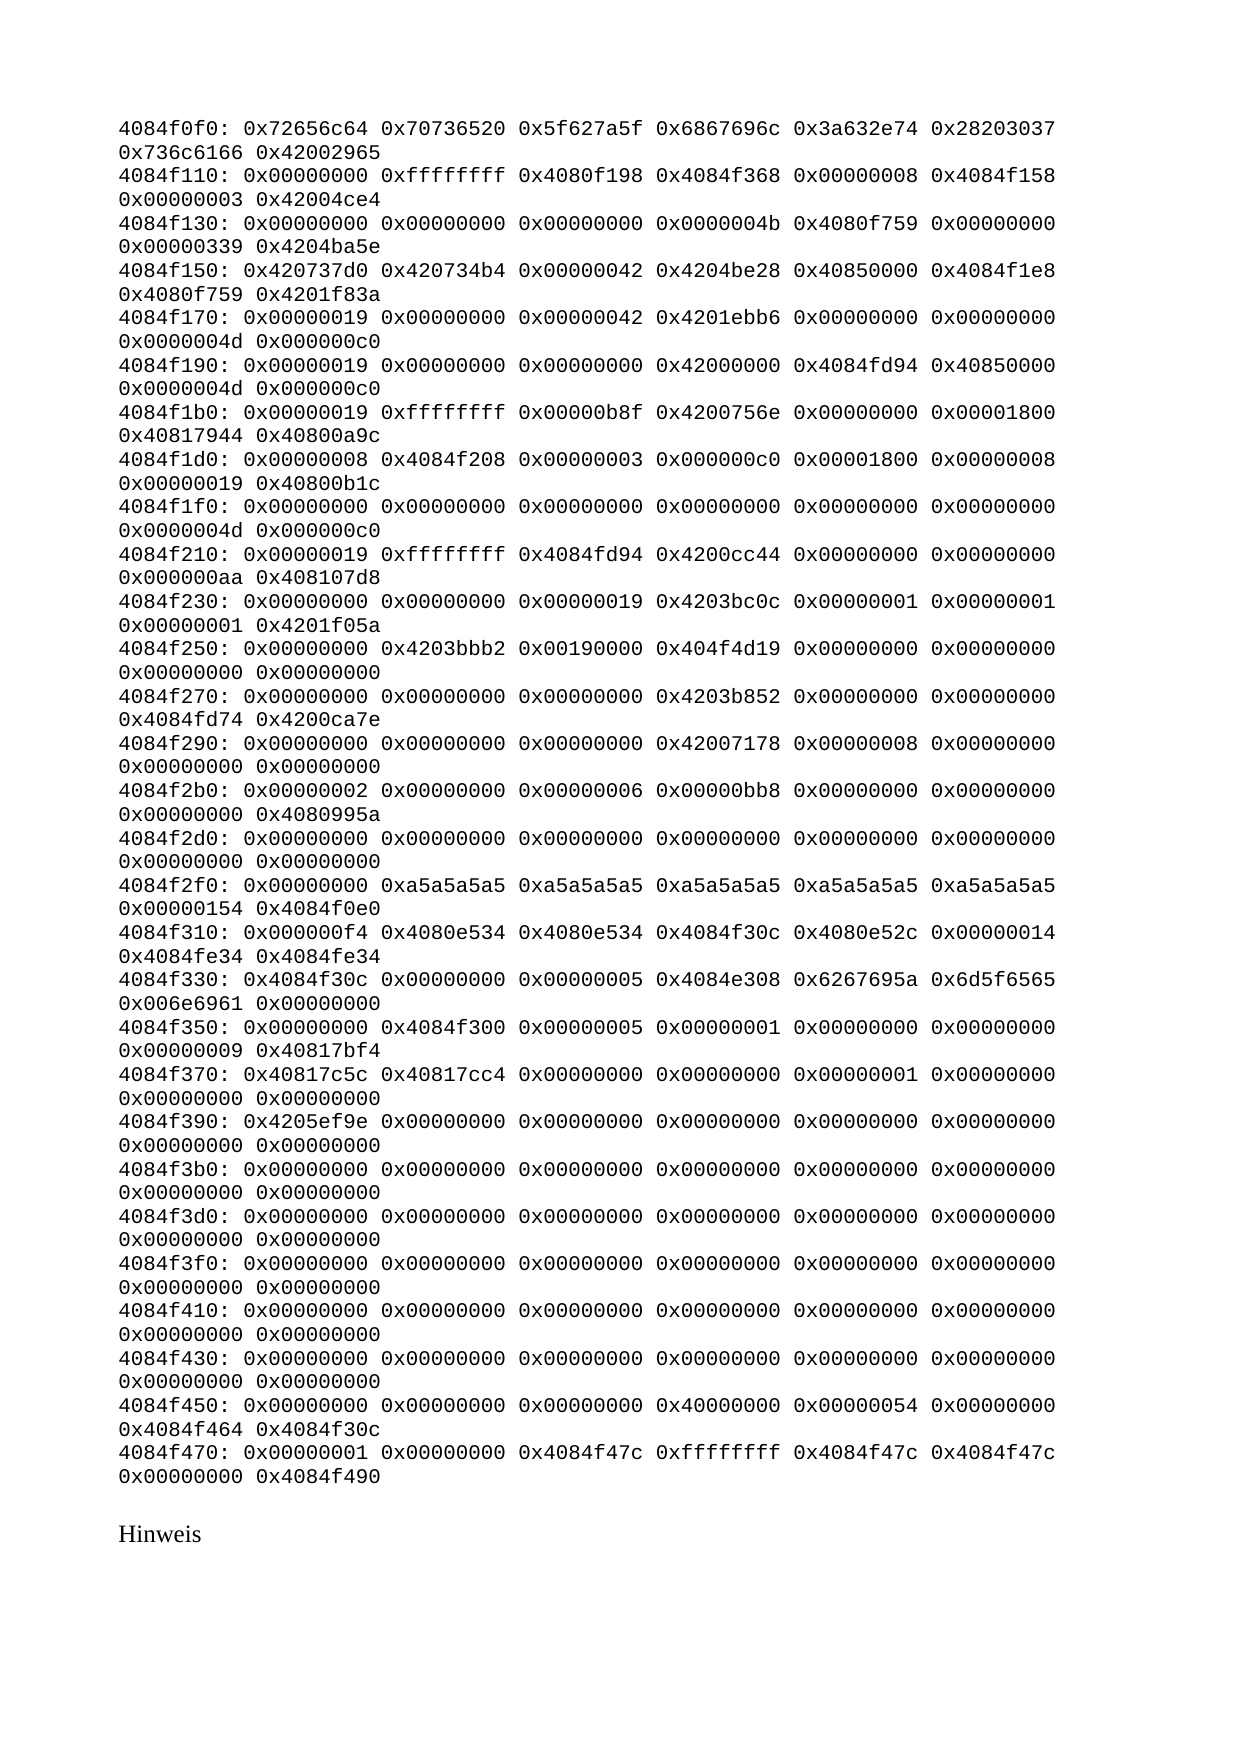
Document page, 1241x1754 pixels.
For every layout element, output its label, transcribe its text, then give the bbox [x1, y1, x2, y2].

text 4084f2b0: 0x00000002 0x00000000 0x00000006 0x00000bb8 0x00000000 0x00000000 0x00000000 0x4080995a [118, 780, 1122, 827]
text 4084f210: 0x00000019 0xffffffff 0x4084fd94 0x4200cc44 0x00000000 0x00000000 0x000000aa 0x408107d8 [118, 544, 1122, 591]
text 4084f410: 0x00000000 0x00000000 0x00000000 0x00000000 0x00000000 0x00000000 0x00000000 0x00000000 [118, 1300, 1122, 1348]
text 4084f370: 0x40817c5c 0x40817cc4 0x00000000 0x00000000 0x00000001 0x00000000 0x00000000 0x00000000 [118, 1064, 1122, 1111]
text 4084f350: 0x00000000 0x4084f300 0x00000005 0x00000001 0x00000000 0x00000000 0x00000009 0x40817bf4 [118, 1017, 1122, 1064]
text 4084f130: 0x00000000 0x00000000 0x00000000 0x0000004b 0x4080f759 0x00000000 0x00000339 0x4204ba5e [118, 213, 1122, 260]
text 4084f150: 0x420737d0 0x420734b4 0x00000042 0x4204be28 0x40850000 0x4084f1e8 0x4080f759 0x4201f83a [118, 260, 1122, 307]
text 4084f470: 0x00000001 0x00000000 0x4084f47c 0xffffffff 0x4084f47c 0x4084f47c 0x00000000 0x4084f490 [118, 1442, 1122, 1489]
text 4084f310: 0x000000f4 0x4080e534 0x4080e534 0x4084f30c 0x4080e52c 0x00000014 0x4084fe34 0x4084fe34 [118, 922, 1122, 969]
text 4084f3d0: 0x00000000 0x00000000 0x00000000 0x00000000 0x00000000 0x00000000 0x00000000 0x00000000 [118, 1206, 1122, 1253]
text 4084f190: 0x00000019 0x00000000 0x00000000 0x42000000 0x4084fd94 0x40850000 0x0000004d 0x000000c0 [118, 354, 1122, 402]
text 4084f2d0: 0x00000000 0x00000000 0x00000000 0x00000000 0x00000000 0x00000000 0x00000000 0x00000000 [118, 827, 1122, 875]
text 4084f450: 0x00000000 0x00000000 0x00000000 0x40000000 0x00000054 0x00000000 0x4084f464 0x4084f30c [118, 1395, 1122, 1442]
text Hinweis [118, 1519, 1122, 1548]
text 4084f330: 0x4084f30c 0x00000000 0x00000005 0x4084e308 0x6267695a 0x6d5f6565 0x006e6961 0x00000000 [118, 969, 1122, 1017]
text 4084f1f0: 0x00000000 0x00000000 0x00000000 0x00000000 0x00000000 0x00000000 0x0000004d 0x000000c0 [118, 496, 1122, 544]
text 4084f390: 0x4205ef9e 0x00000000 0x00000000 0x00000000 0x00000000 0x00000000 0x00000000 0x00000000 [118, 1111, 1122, 1158]
text 4084f270: 0x00000000 0x00000000 0x00000000 0x4203b852 0x00000000 0x00000000 0x4084fd74 0x4200ca7e [118, 686, 1122, 733]
text 4084f170: 0x00000019 0x00000000 0x00000042 0x4201ebb6 0x00000000 0x00000000 0x0000004d 0x000000c0 [118, 307, 1122, 354]
text 4084f3f0: 0x00000000 0x00000000 0x00000000 0x00000000 0x00000000 0x00000000 0x00000000 0x00000000 [118, 1253, 1122, 1300]
text 4084f2f0: 0x00000000 0xa5a5a5a5 0xa5a5a5a5 0xa5a5a5a5 0xa5a5a5a5 0xa5a5a5a5 0x00000154 0x4084f0e0 [118, 875, 1122, 922]
text 4084f1d0: 0x00000008 0x4084f208 0x00000003 0x000000c0 0x00001800 0x00000008 0x00000019 0x40800b1c [118, 449, 1122, 496]
text 4084f0f0: 0x72656c64 0x70736520 0x5f627a5f 0x6867696c 0x3a632e74 0x28203037 0x736c6166 0x42002965 [118, 118, 1122, 165]
text 4084f250: 0x00000000 0x4203bbb2 0x00190000 0x404f4d19 0x00000000 0x00000000 0x00000000 0x00000000 [118, 638, 1122, 686]
text 4084f290: 0x00000000 0x00000000 0x00000000 0x42007178 0x00000008 0x00000000 0x00000000 0x00000000 [118, 733, 1122, 780]
text 4084f110: 0x00000000 0xffffffff 0x4080f198 0x4084f368 0x00000008 0x4084f158 0x00000003 0x42004ce4 [118, 165, 1122, 213]
text 4084f3b0: 0x00000000 0x00000000 0x00000000 0x00000000 0x00000000 0x00000000 0x00000000 0x00000000 [118, 1158, 1122, 1206]
text 4084f1b0: 0x00000019 0xffffffff 0x00000b8f 0x4200756e 0x00000000 0x00001800 0x40817944 0x40800a9c [118, 402, 1122, 449]
text 4084f230: 0x00000000 0x00000000 0x00000019 0x4203bc0c 0x00000001 0x00000001 0x00000001 0x4201f05a [118, 591, 1122, 638]
text 4084f430: 0x00000000 0x00000000 0x00000000 0x00000000 0x00000000 0x00000000 0x00000000 0x00000000 [118, 1348, 1122, 1395]
